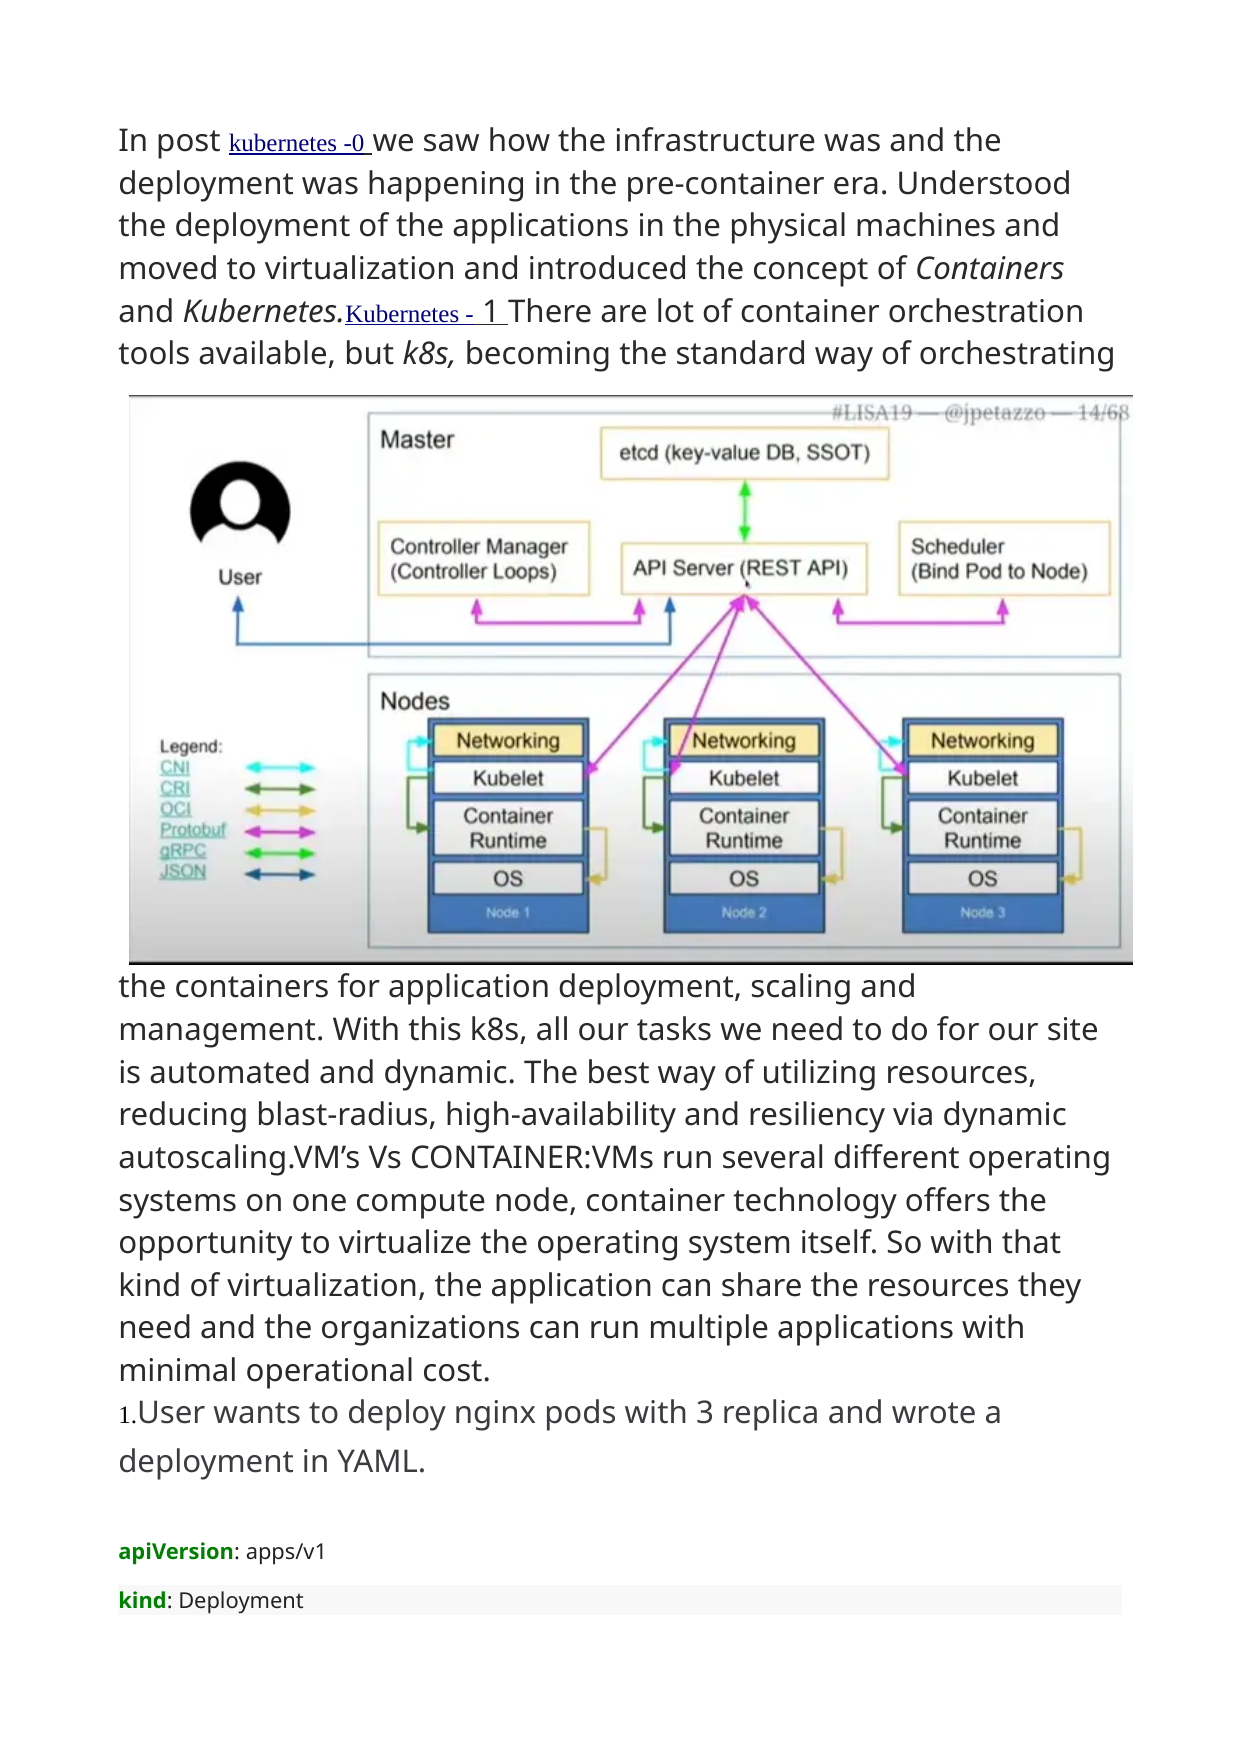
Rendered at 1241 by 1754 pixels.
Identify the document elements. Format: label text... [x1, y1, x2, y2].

text 1.User wants to deploy nginx pods with 3 replica and wrote a deployment in YAML. [118, 1391, 1122, 1482]
text apiVersion: apps/v1 [118, 1503, 1122, 1566]
text kind: Deployment [118, 1585, 1122, 1615]
text In post kubernetes -0 we saw how the infrastructure was and the deployment was happening in the pre-container era. Understood the deployment of the applications in the physical machines and moved to virtualization and introduced the concept of Containers and Kubernetes.Kubernetes - 1 There are lot of container orchestration tools available, but k8s, becoming the standard way of orchestrating the containers for application deployment, scaling and management. With this k8s, all our tasks we need to do for our site is automated and dynamic. The best way of utilizing resources, reducing blast-radius, high-availability and resiliency via dynamic autoscaling.VM’s Vs CONTAINER:VMs run several different operating systems on one compute node, container technology offers the opportunity to virtualize the operating system itself. So with that kind of virtualization, the application can share the resources they need and the organizations can run multiple applications with minimal operational cost. [118, 118, 1122, 1391]
picture [129, 395, 1133, 965]
